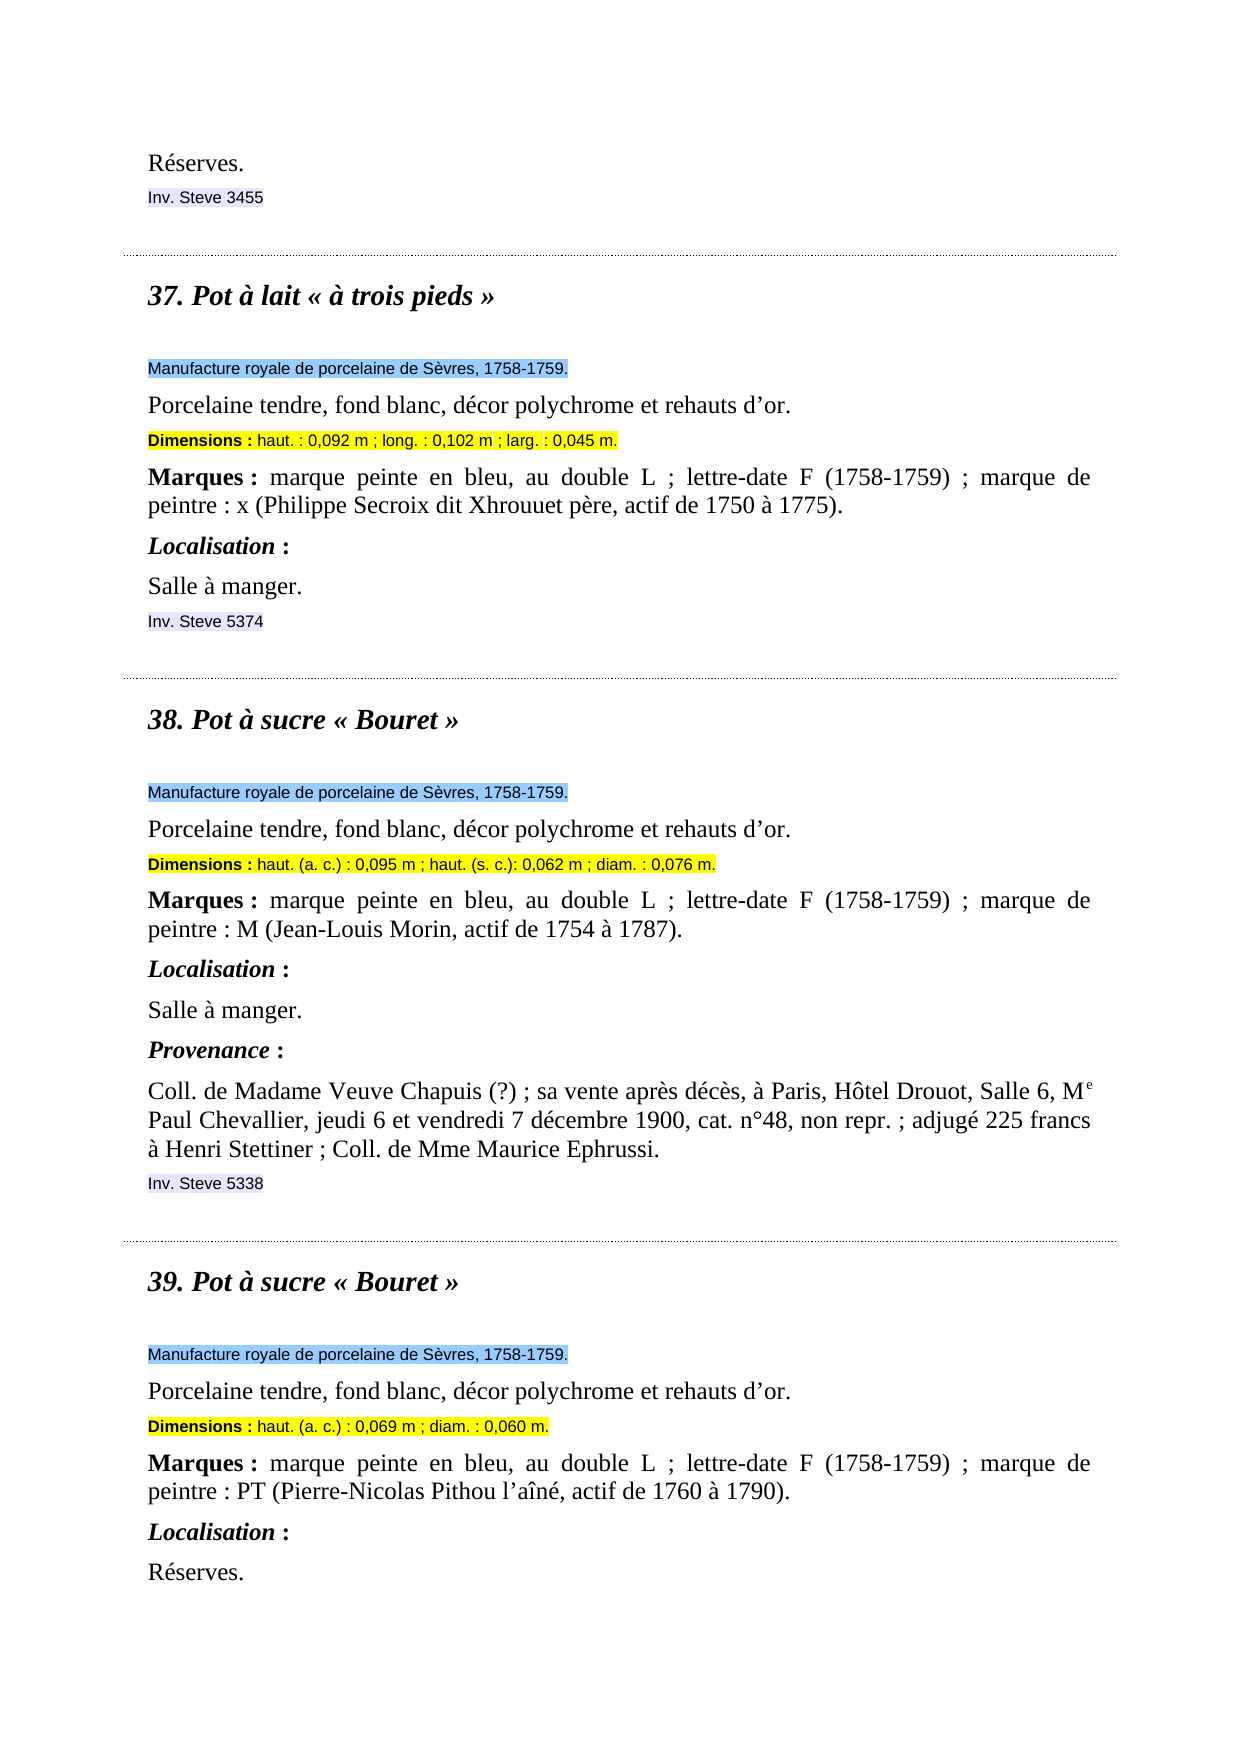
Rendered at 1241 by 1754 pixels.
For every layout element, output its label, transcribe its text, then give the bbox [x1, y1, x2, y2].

text Localisation : [148, 954, 1093, 983]
text Inv. Steve 5374 [263, 612, 1093, 631]
subtitle Pot à lait « à trois pieds » [124, 254, 1116, 336]
text Inv. Steve 5338 [263, 1174, 1093, 1193]
text Porcelaine tendre, fond blanc, décor polychrome et rehauts d’or. [148, 814, 1093, 843]
text Provenance : [148, 1036, 1093, 1064]
text Porcelaine tendre, fond blanc, décor polychrome et rehauts d’or. [148, 390, 1093, 419]
text Manufacture royale de porcelaine de Sèvres, 1758-1759. [568, 1345, 1093, 1364]
text Localisation : [148, 531, 1093, 559]
text Coll. de Madame Veuve Chapuis (?) ; sa vente après décès, à Paris, Hôtel Drouot, Salle 6, Me Paul Chevallier, jeudi 6 et vendredi 7 décembre 1900, cat. n°48, non repr. ; adjugé 225 francs à Henri Stettiner ; Coll. de Mme Maurice Ephrussi. [148, 1076, 1093, 1162]
text Marques : marque peinte en bleu, au double L ; lettre-date F (1758-1759) ; marque de peintre : x (Philippe Secroix dit Xhrouuet père, actif de 1750 à 1775). [148, 462, 1093, 519]
text Dimensions : haut. (a. c.) : 0,095 m ; haut. (s. c.): 0,062 m ; diam. : 0,076 m. [716, 854, 1093, 873]
text Salle à manger. [148, 995, 1093, 1024]
text Inv. Steve 3455 [263, 188, 1093, 207]
text Porcelaine tendre, fond blanc, décor polychrome et rehauts d’or. [148, 1376, 1093, 1405]
subtitle Pot à sucre « Bouret » [124, 678, 1116, 759]
text Dimensions : haut. : 0,092 m ; long. : 0,102 m ; larg. : 0,045 m. [618, 431, 1093, 450]
subtitle Pot à sucre « Bouret » [124, 1241, 1116, 1322]
text Manufacture royale de porcelaine de Sèvres, 1758-1759. [568, 359, 1093, 378]
text Manufacture royale de porcelaine de Sèvres, 1758-1759. [568, 783, 1093, 802]
text Salle à manger. [148, 571, 1093, 600]
text Réserves. [148, 1557, 1093, 1586]
text Localisation : [148, 1517, 1093, 1546]
text Dimensions : haut. (a. c.) : 0,069 m ; diam. : 0,060 m. [549, 1417, 1093, 1436]
text Marques : marque peinte en bleu, au double L ; lettre-date F (1758-1759) ; marque de peintre : M (Jean-Louis Morin, actif de 1754 à 1787). [148, 885, 1093, 943]
text Réserves. [148, 148, 1093, 176]
text Marques : marque peinte en bleu, au double L ; lettre-date F (1758-1759) ; marque de peintre : PT (Pierre-Nicolas Pithou l’aîné, actif de 1760 à 1790). [148, 1448, 1093, 1505]
